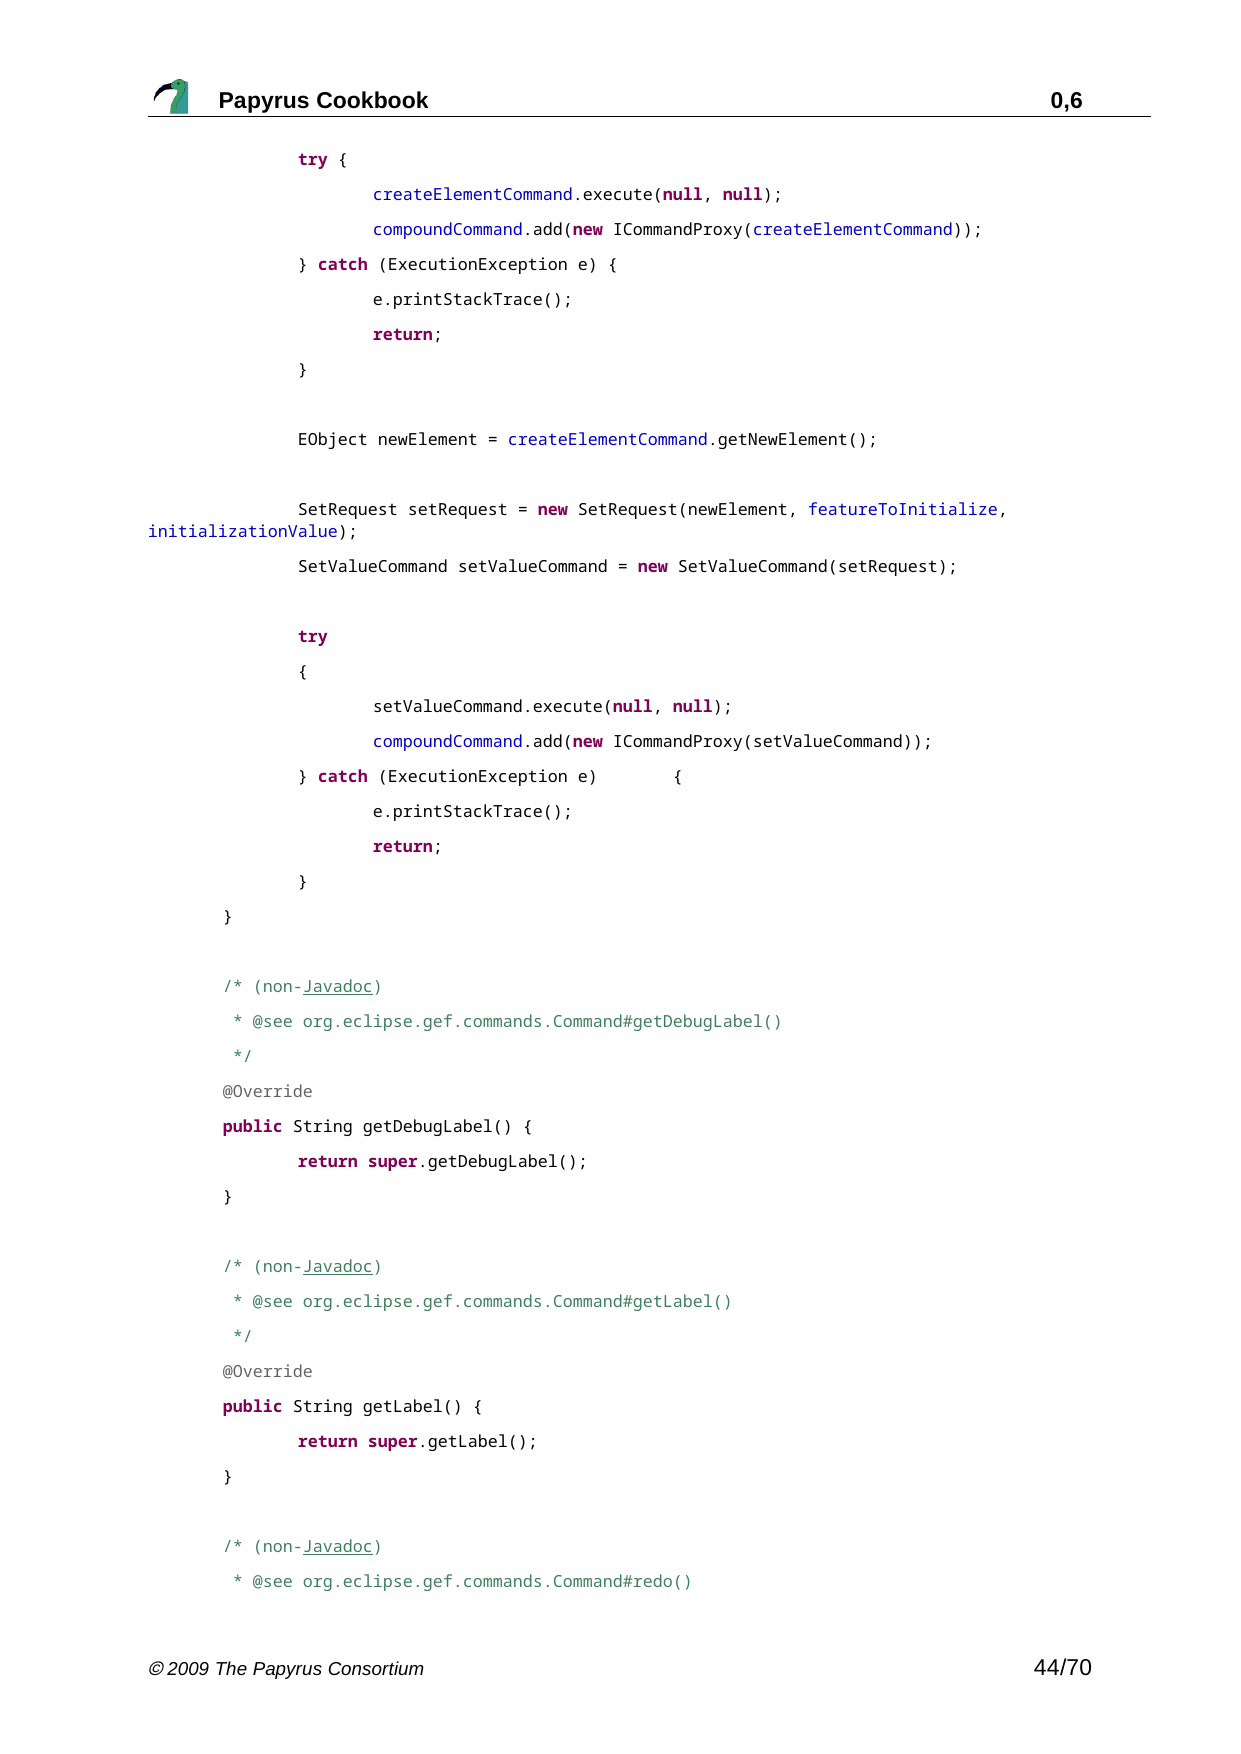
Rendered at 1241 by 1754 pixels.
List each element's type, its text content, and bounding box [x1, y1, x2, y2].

text } catch (ExecutionException e) { [148, 253, 1151, 275]
text * @see org.eclipse.gef.commands.Command#getDebugLabel() [148, 1010, 1151, 1033]
text @Override [148, 1360, 1151, 1383]
text return super.getDebugLabel(); [148, 1150, 1151, 1173]
text } [148, 905, 1151, 928]
text */ [148, 1325, 1151, 1348]
text e.printStackTrace(); [148, 800, 1151, 823]
text SetRequest setRequest = new SetRequest(newElement, featureToInitialize, initializationValue); [148, 498, 1151, 543]
text * @see org.eclipse.gef.commands.Command#getLabel() [148, 1290, 1151, 1313]
text EObject newElement = createElementCommand.getNewElement(); [148, 428, 1151, 450]
text try { [148, 148, 1151, 170]
text compoundCommand.add(new ICommandProxy(setValueCommand)); [148, 730, 1151, 753]
text compoundCommand.add(new ICommandProxy(createElementCommand)); [148, 218, 1151, 240]
text public String getDebugLabel() { [148, 1115, 1151, 1138]
text return; [148, 323, 1151, 345]
text } [148, 1465, 1151, 1488]
text } [148, 358, 1151, 380]
text createElementCommand.execute(null, null); [148, 183, 1151, 205]
text public String getLabel() { [148, 1395, 1151, 1418]
text * @see org.eclipse.gef.commands.Command#redo() [148, 1570, 1151, 1593]
text setValueCommand.execute(null, null); [148, 695, 1151, 718]
text /* (non-Javadoc) [148, 1535, 1151, 1558]
text /* (non-Javadoc) [148, 1255, 1151, 1278]
text /* (non-Javadoc) [148, 975, 1151, 998]
text } [148, 870, 1151, 893]
text e.printStackTrace(); [148, 288, 1151, 310]
text try [148, 625, 1151, 648]
text { [148, 660, 1151, 683]
text SetValueCommand setValueCommand = new SetValueCommand(setRequest); [148, 555, 1151, 578]
picture [153, 79, 189, 114]
text return; [148, 835, 1151, 858]
text return super.getLabel(); [148, 1430, 1151, 1453]
text @Override [148, 1080, 1151, 1103]
text } [148, 1185, 1151, 1208]
text } catch (ExecutionException e) { [148, 765, 1151, 788]
text */ [148, 1045, 1151, 1068]
